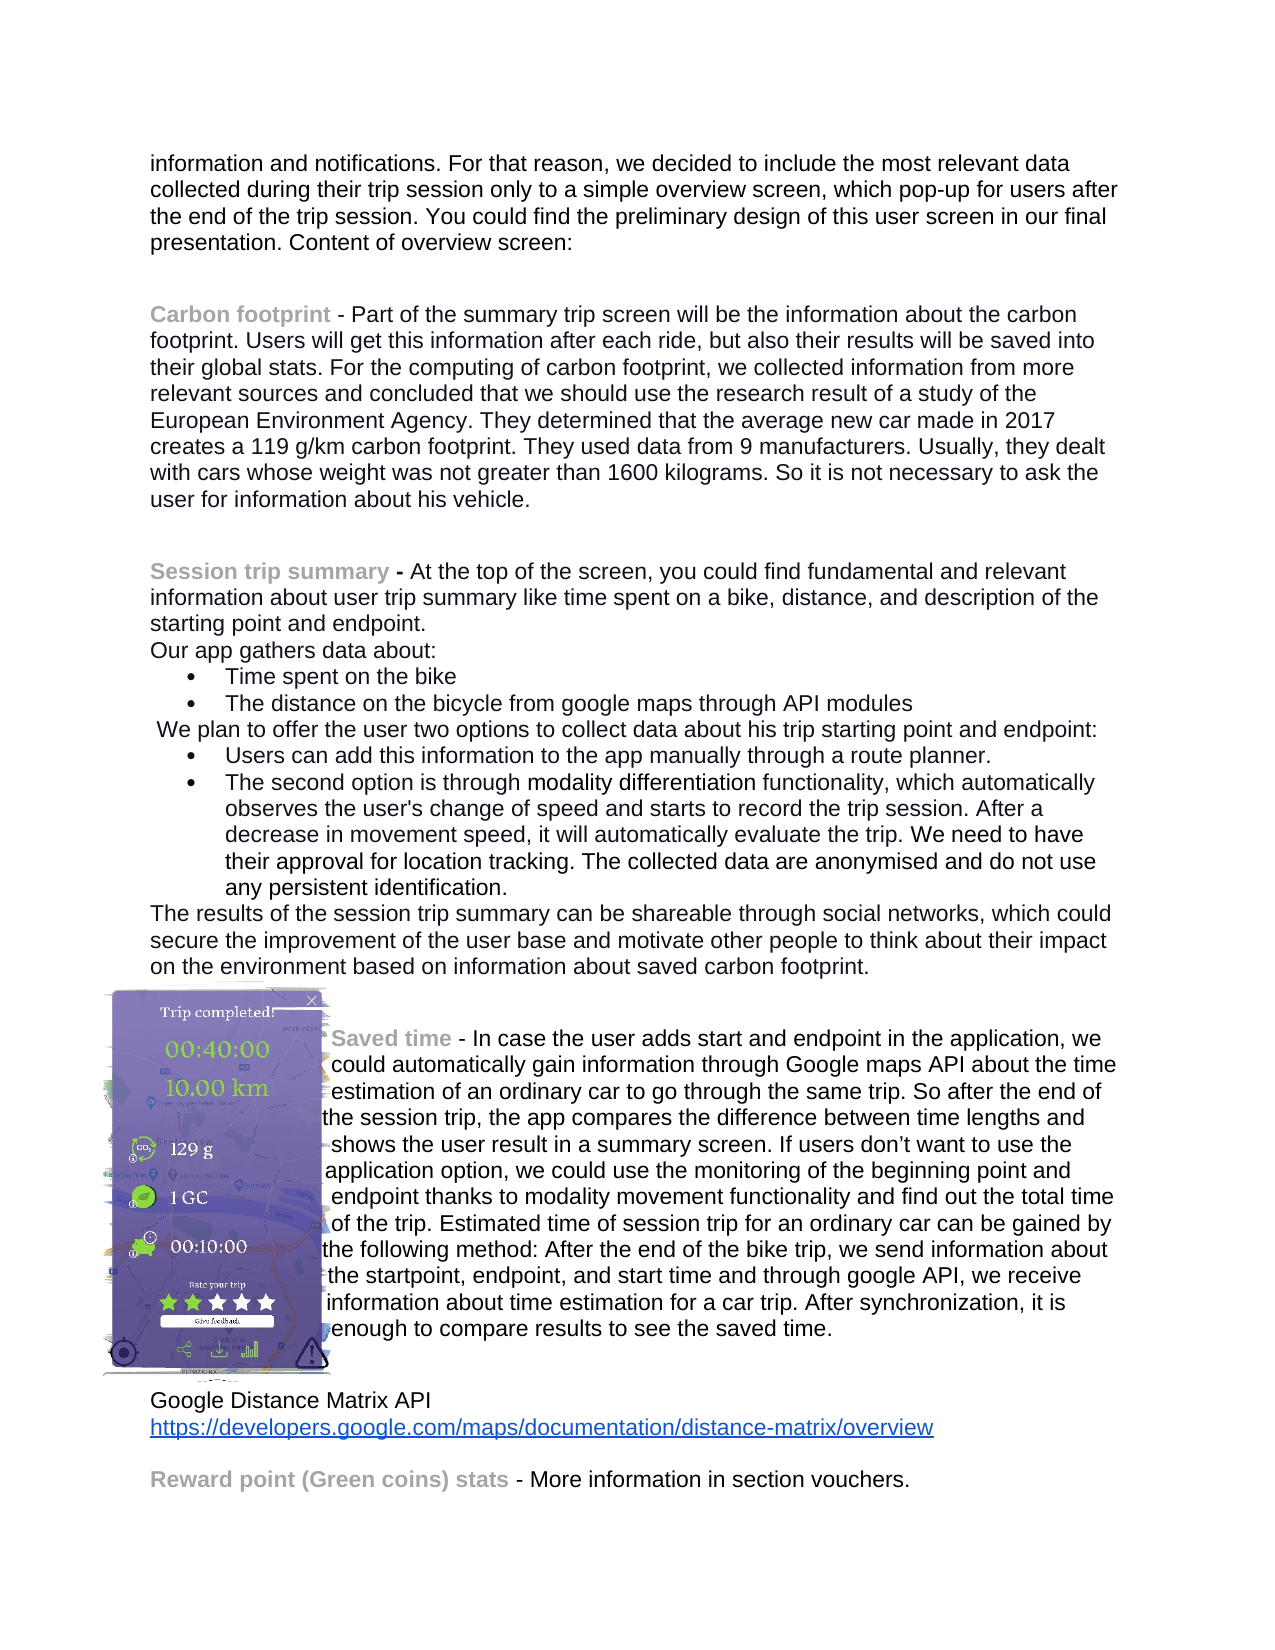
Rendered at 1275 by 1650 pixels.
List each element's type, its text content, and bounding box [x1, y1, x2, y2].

text Reward point (Green coins) stats - More information in section vouchers. [150, 1466, 1125, 1492]
text Carbon footprint - Part of the summary trip screen will be the information about the carbon footprint. Users will get this information after each ride, but also their results will be saved into their global stats. For the computing of carbon footprint, we collected information from more relevant sources and concluded that we should use the research result of a study of the European Environment Agency. They determined that the average new car made in 2017 creates a 119 g/km carbon footprint. They used data from 9 manufacturers. Usually, they dealt with cars whose weight was not greater than 1600 kilograms. So it is not necessary to ask the user for information about his vehicle. [150, 301, 1125, 512]
list Time spent on the bike [187, 663, 1125, 689]
text Session trip summary - At the top of the screen, you could find fundamental and relevant information about user trip summary like time spent on a bike, distance, and description of the starting point and endpoint. [150, 558, 1125, 637]
text Our app gathers data about: [150, 637, 1125, 663]
list Users can add this information to the app manually through a route planner. [187, 742, 1125, 768]
list The distance on the bicycle from google maps through API modules [187, 689, 1125, 716]
text information and notifications. For that reason, we decided to include the most relevant data collected during their trip session only to a simple overview screen, which pop-up for users after the end of the trip session. You could find the preliminary design of this user screen in our final presentation. Content of overview screen: [150, 150, 1125, 255]
text We plan to offer the user two options to collect data about his trip starting point and endpoint: [150, 716, 1125, 742]
text Saved time - In case the user adds start and endpoint in the application, we could automatically gain information through Google maps API about the time estimation of an ordinary car to go through the same trip. So after the end of the session trip, the app compares the difference between time lengths and shows the user result in a summary screen. If users don’t want to use the application option, we could use the monitoring of the beginning point and endpoint thanks to modality movement functionality and find out the total time of the trip. Estimated time of session trip for an ordinary car can be gained by the following method: After the end of the bike trip, we send information about the startpoint, endpoint, and start time and through google API, we receive information about time estimation for a car trip. After synchronization, it is enough to compare results to see the saved time. [322, 1025, 1125, 1341]
list The second option is through modality differentiation functionality, which automatically observes the user's change of speed and starts to record the trip session. After a decrease in movement speed, it will automatically evaluate the trip. We need to have their approval for location tracking. The collected data are anonymised and do not use any persistent identification. [187, 768, 1125, 900]
text The results of the session trip summary can be shareable through social networks, which could secure the improvement of the user base and motivate other people to think about their impact on the environment based on information about saved carbon footprint. [150, 900, 1125, 979]
text https://developers.google.com/maps/documentation/distance-matrix/overview [150, 1413, 1125, 1440]
text Google Distance Matrix API [150, 1387, 1125, 1413]
